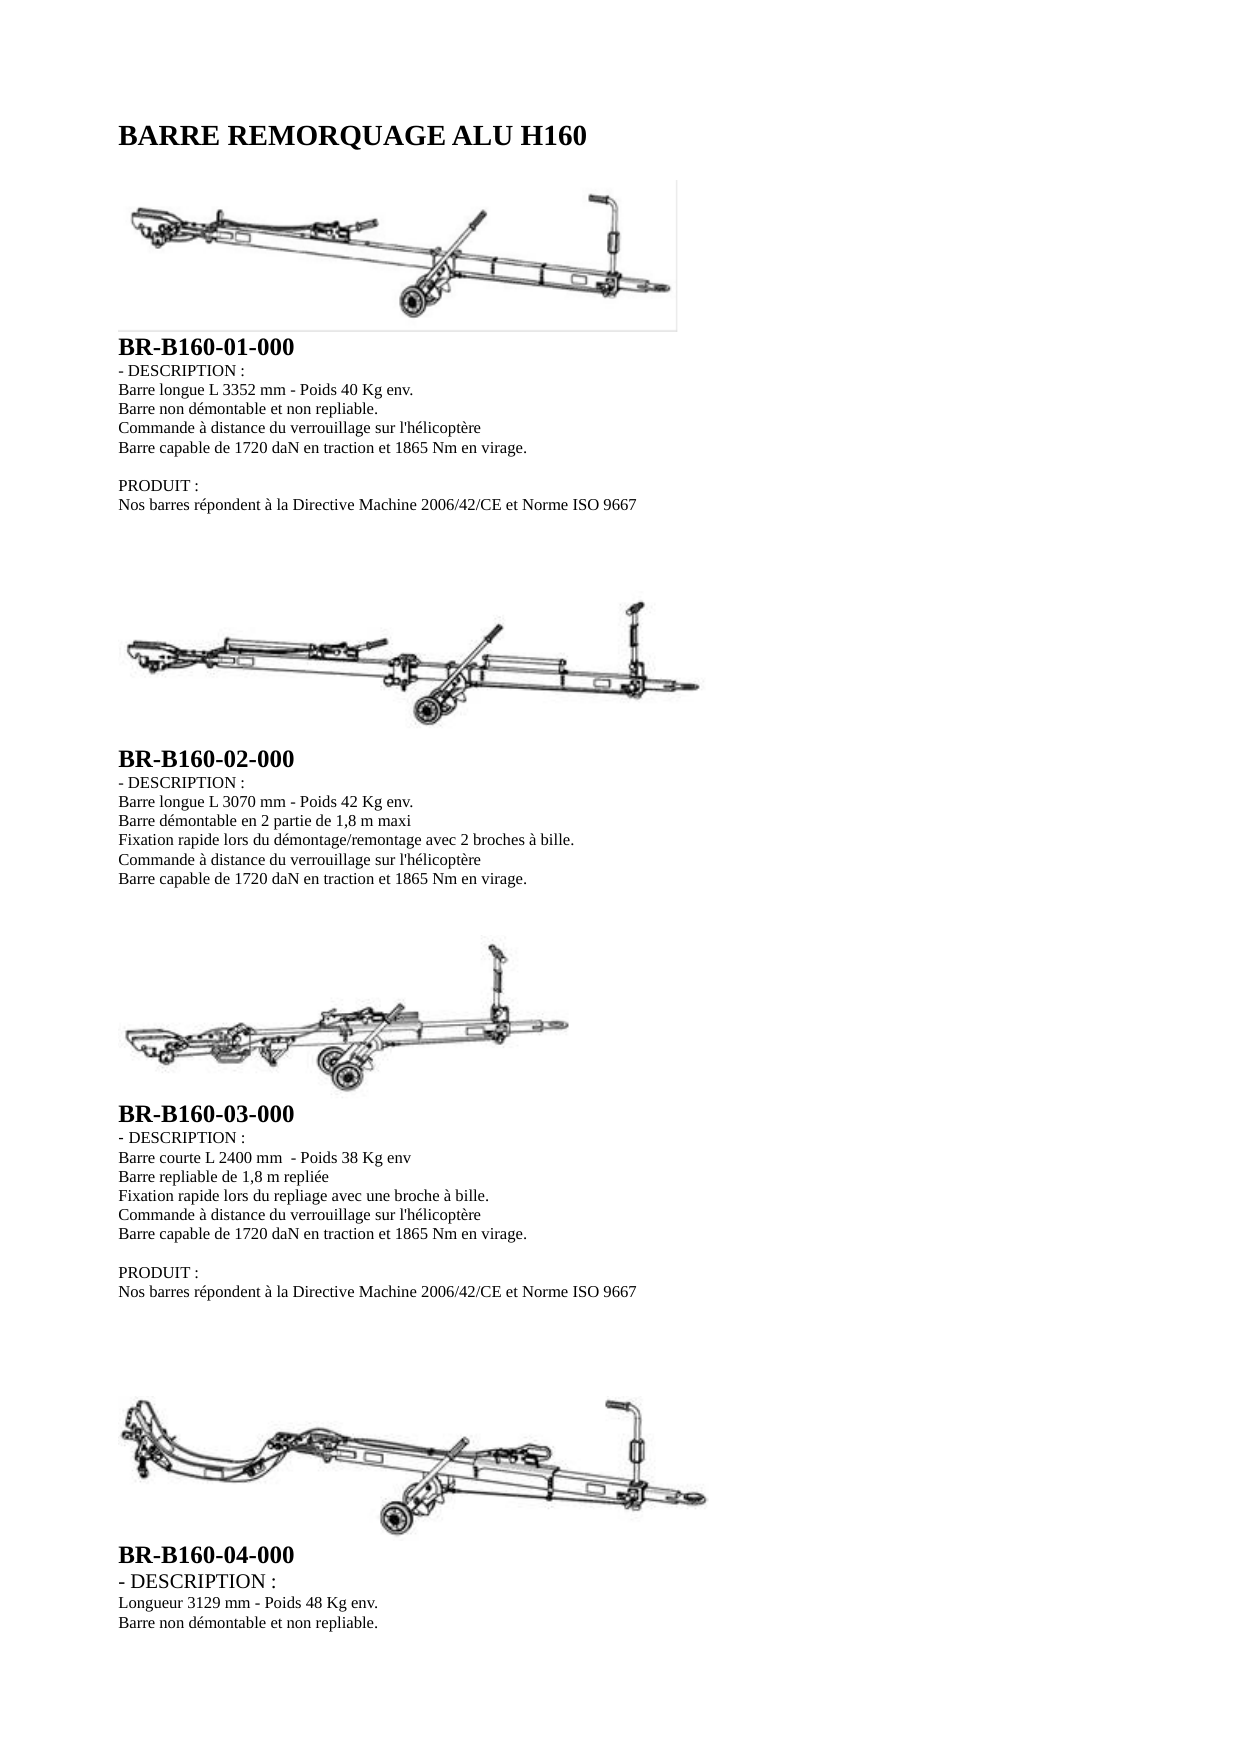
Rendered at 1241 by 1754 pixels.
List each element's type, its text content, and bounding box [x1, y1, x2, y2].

picture [118, 935, 575, 1100]
text Commande à distance du verrouillage sur l'hélicoptère [118, 1205, 1122, 1224]
text Barre capable de 1720 daN en traction et 1865 Nm en virage. [118, 437, 1122, 457]
picture [118, 180, 678, 332]
text Barre capable de 1720 daN en traction et 1865 Nm en virage. [118, 868, 1122, 888]
text - DESCRIPTION : [118, 773, 1122, 792]
text Nos barres répondent à la Directive Machine 2006/42/CE et Norme ISO 9667 [118, 495, 1122, 514]
text Barre capable de 1720 daN en traction et 1865 Nm en virage. [118, 1224, 1122, 1243]
text Barre non démontable et non repliable. [118, 1612, 1122, 1632]
text PRODUIT : [118, 1262, 1122, 1282]
text Barre non démontable et non repliable. [118, 399, 1122, 418]
text BR-B160-02-000 [118, 744, 1122, 773]
text Barre repliable de 1,8 m repliée [118, 1167, 1122, 1186]
text Commande à distance du verrouillage sur l'hélicoptère [118, 418, 1122, 437]
text PRODUIT : [118, 476, 1122, 495]
text Commande à distance du verrouillage sur l'hélicoptère [118, 849, 1122, 868]
picture [118, 590, 709, 744]
text BR-B160-03-000 [118, 1099, 1122, 1128]
text Barre longue L 3352 mm - Poids 40 Kg env. [118, 380, 1122, 399]
text Barre courte L 2400 mm - Poids 38 Kg env [118, 1147, 1122, 1167]
text - DESCRIPTION : [118, 361, 1122, 380]
text BR-B160-01-000 [118, 332, 1122, 361]
text Longueur 3129 mm - Poids 48 Kg env. [118, 1593, 1122, 1612]
text Barre longue L 3070 mm - Poids 42 Kg env. [118, 792, 1122, 811]
text BARRE REMORQUAGE ALU H160 [118, 118, 1122, 152]
text Fixation rapide lors du démontage/remontage avec 2 broches à bille. [118, 830, 1122, 849]
text Nos barres répondent à la Directive Machine 2006/42/CE et Norme ISO 9667 [118, 1282, 1122, 1301]
text - DESCRIPTION : [118, 1128, 1122, 1147]
text Fixation rapide lors du repliage avec une broche à bille. [118, 1186, 1122, 1205]
text BR-B160-04-000 [118, 1540, 1122, 1569]
text Barre démontable en 2 partie de 1,8 m maxi [118, 811, 1122, 830]
text - DESCRIPTION : [118, 1569, 1122, 1593]
picture [118, 1396, 709, 1541]
